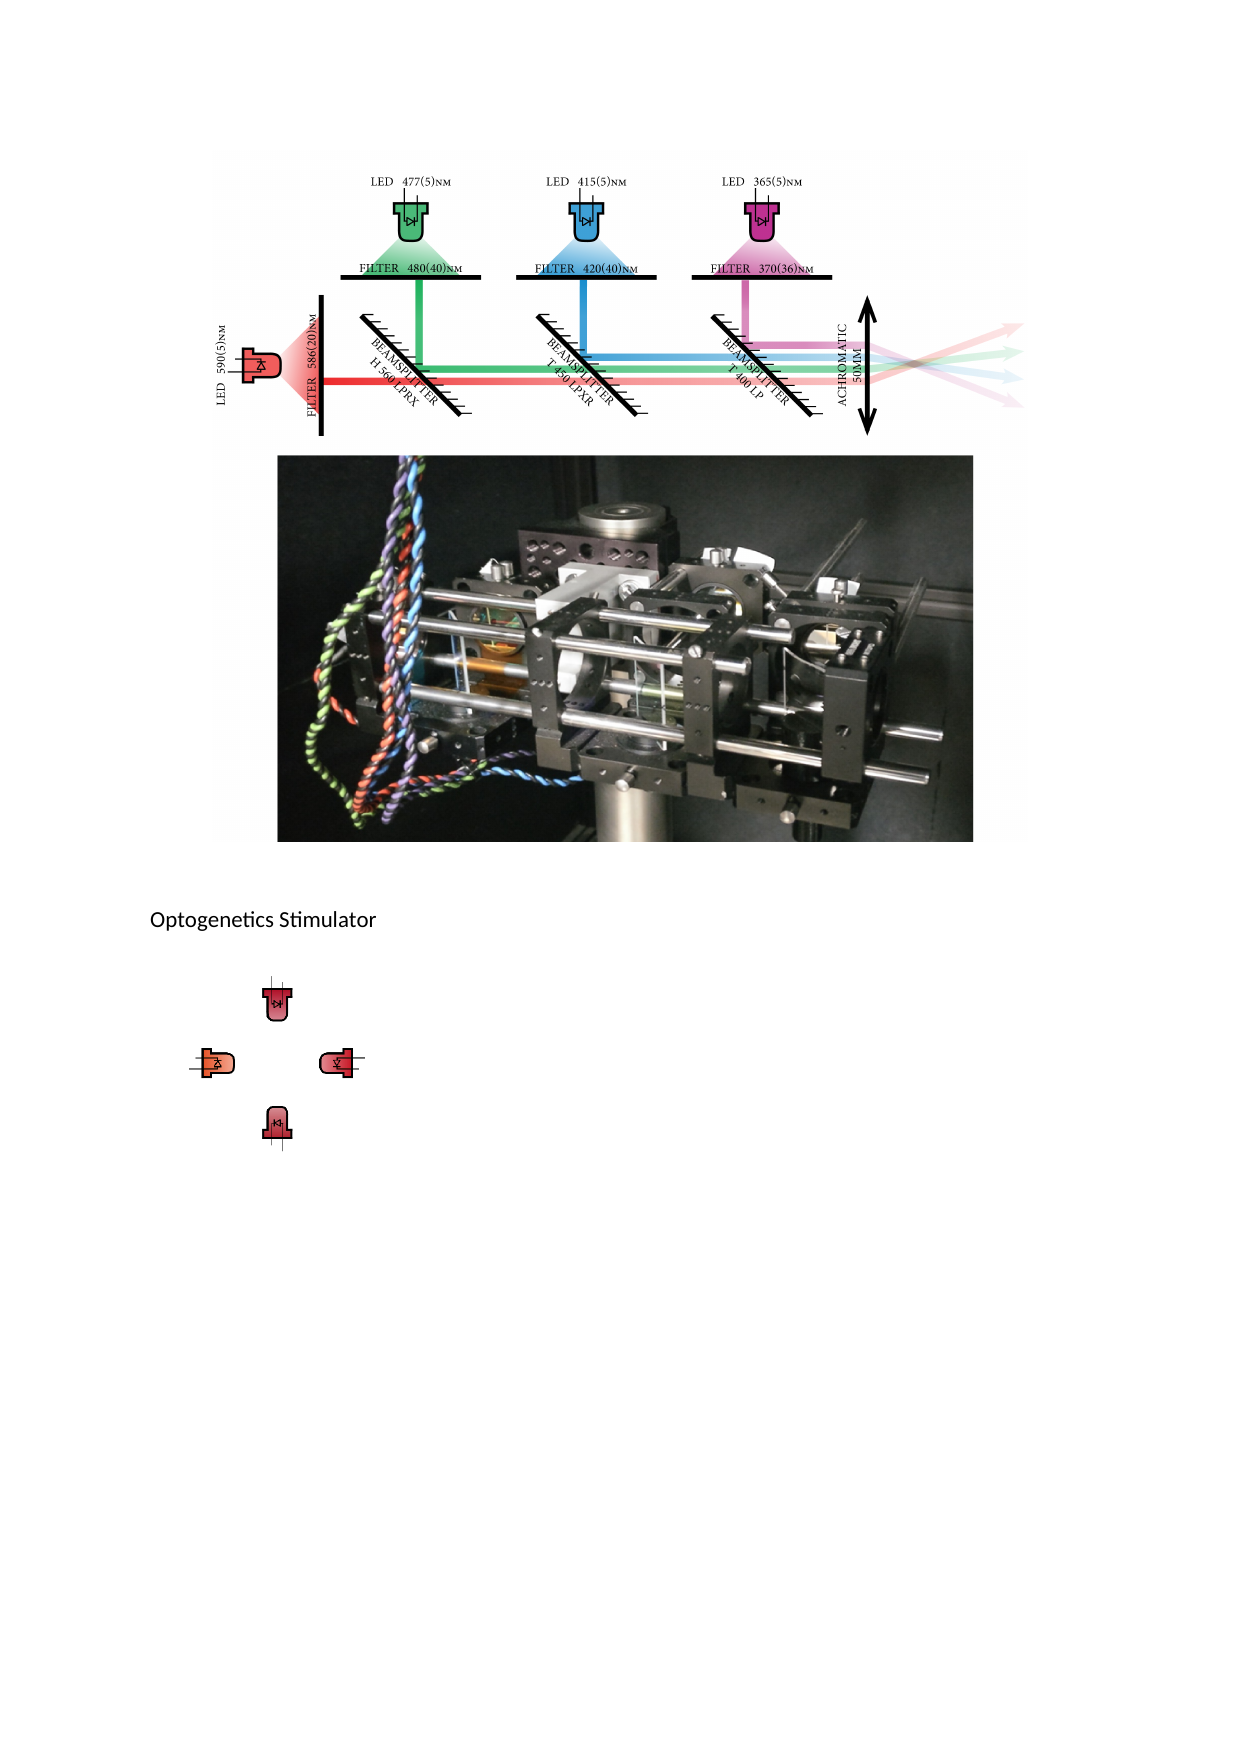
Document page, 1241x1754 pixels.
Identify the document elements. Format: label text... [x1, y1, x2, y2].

text Optogenetics Stimulator [150, 905, 1090, 933]
